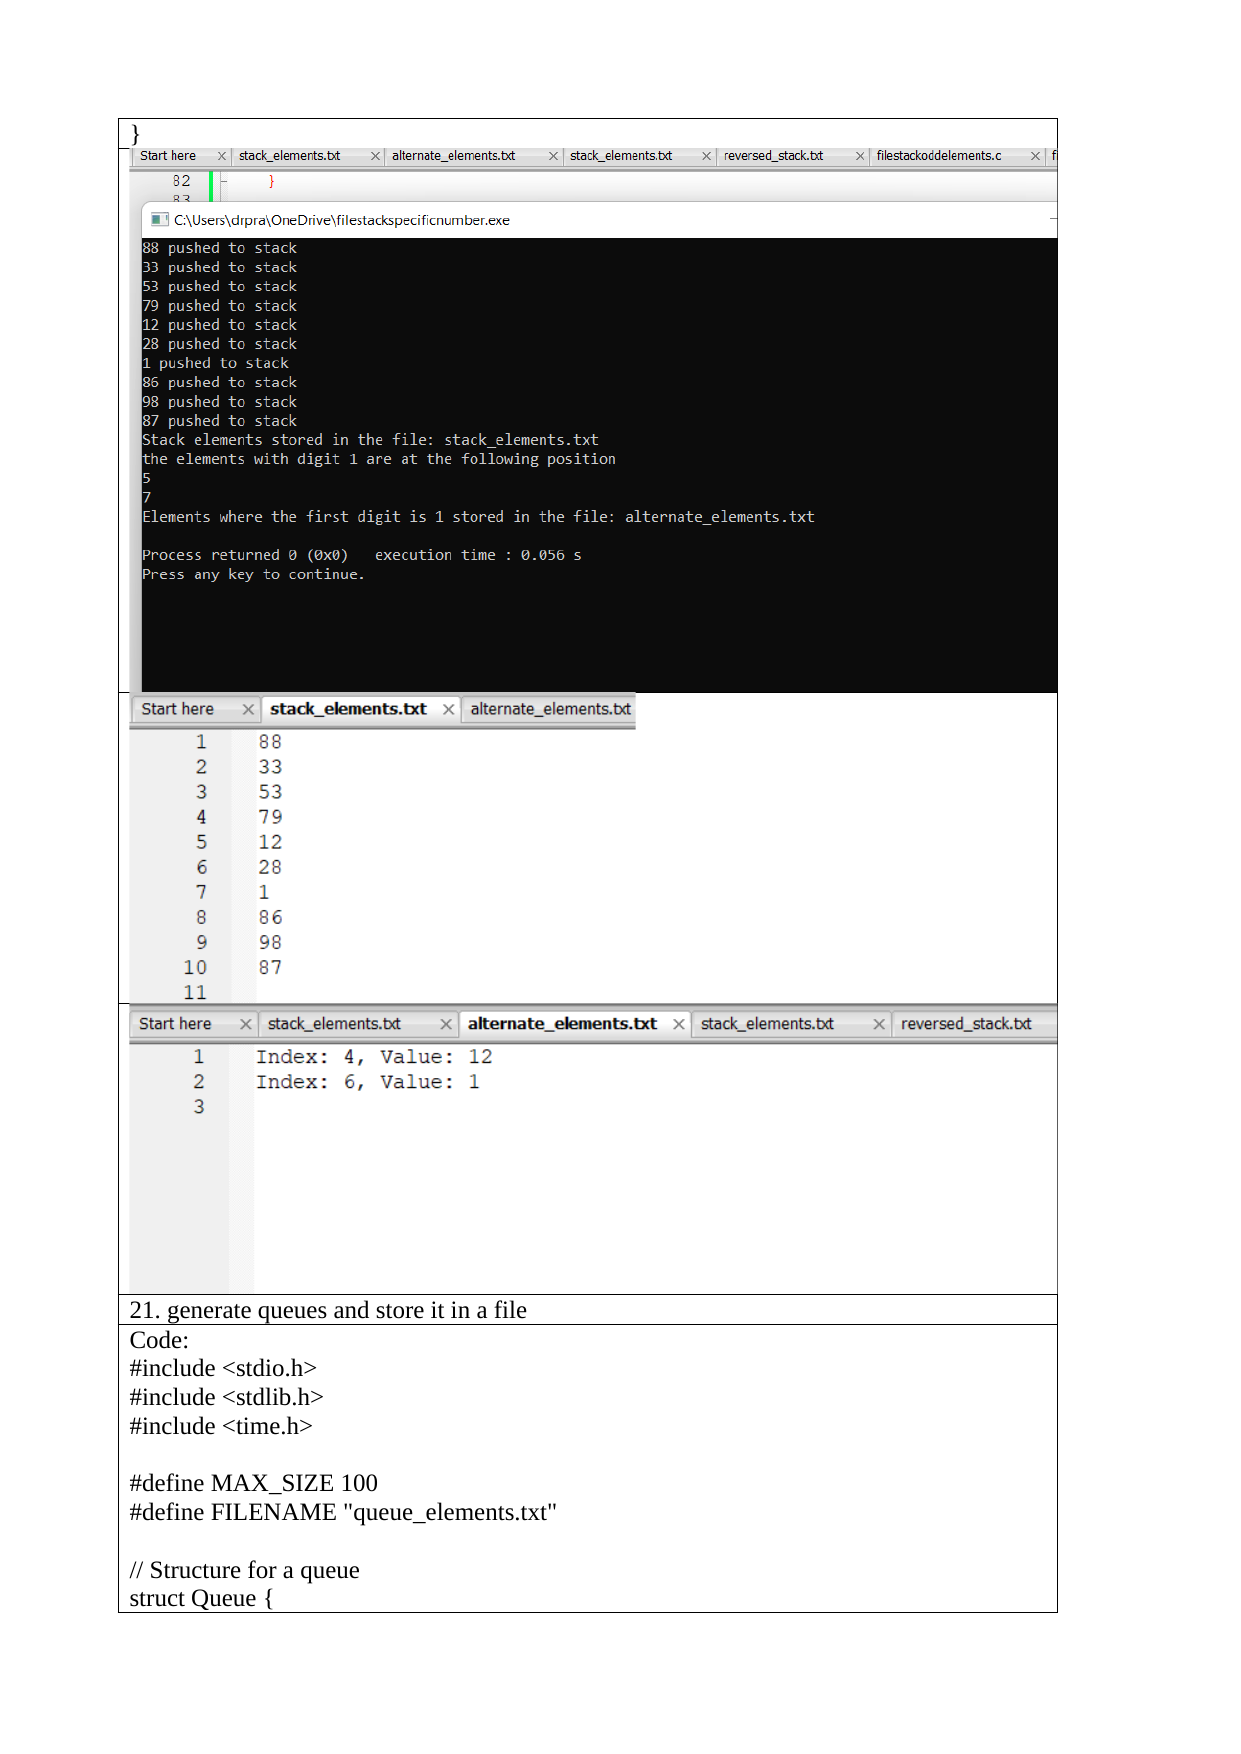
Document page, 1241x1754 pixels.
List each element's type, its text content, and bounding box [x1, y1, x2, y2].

table_cell [636, 693, 1057, 1003]
table_cell [119, 693, 129, 1003]
table_cell [119, 149, 129, 692]
table_cell 21. generate queues and store it in a file [119, 1295, 1057, 1324]
table_cell [119, 1004, 129, 1294]
table_cell } [119, 119, 1057, 148]
picture [129, 148, 1058, 1294]
table_cell Code: #include <stdio.h> #include <stdlib.h> #include <time.h> #define MAX_SIZE 100 #define FILENAME "queue_elements.txt" // Structure for a queue struct Queue { [119, 1325, 1057, 1612]
